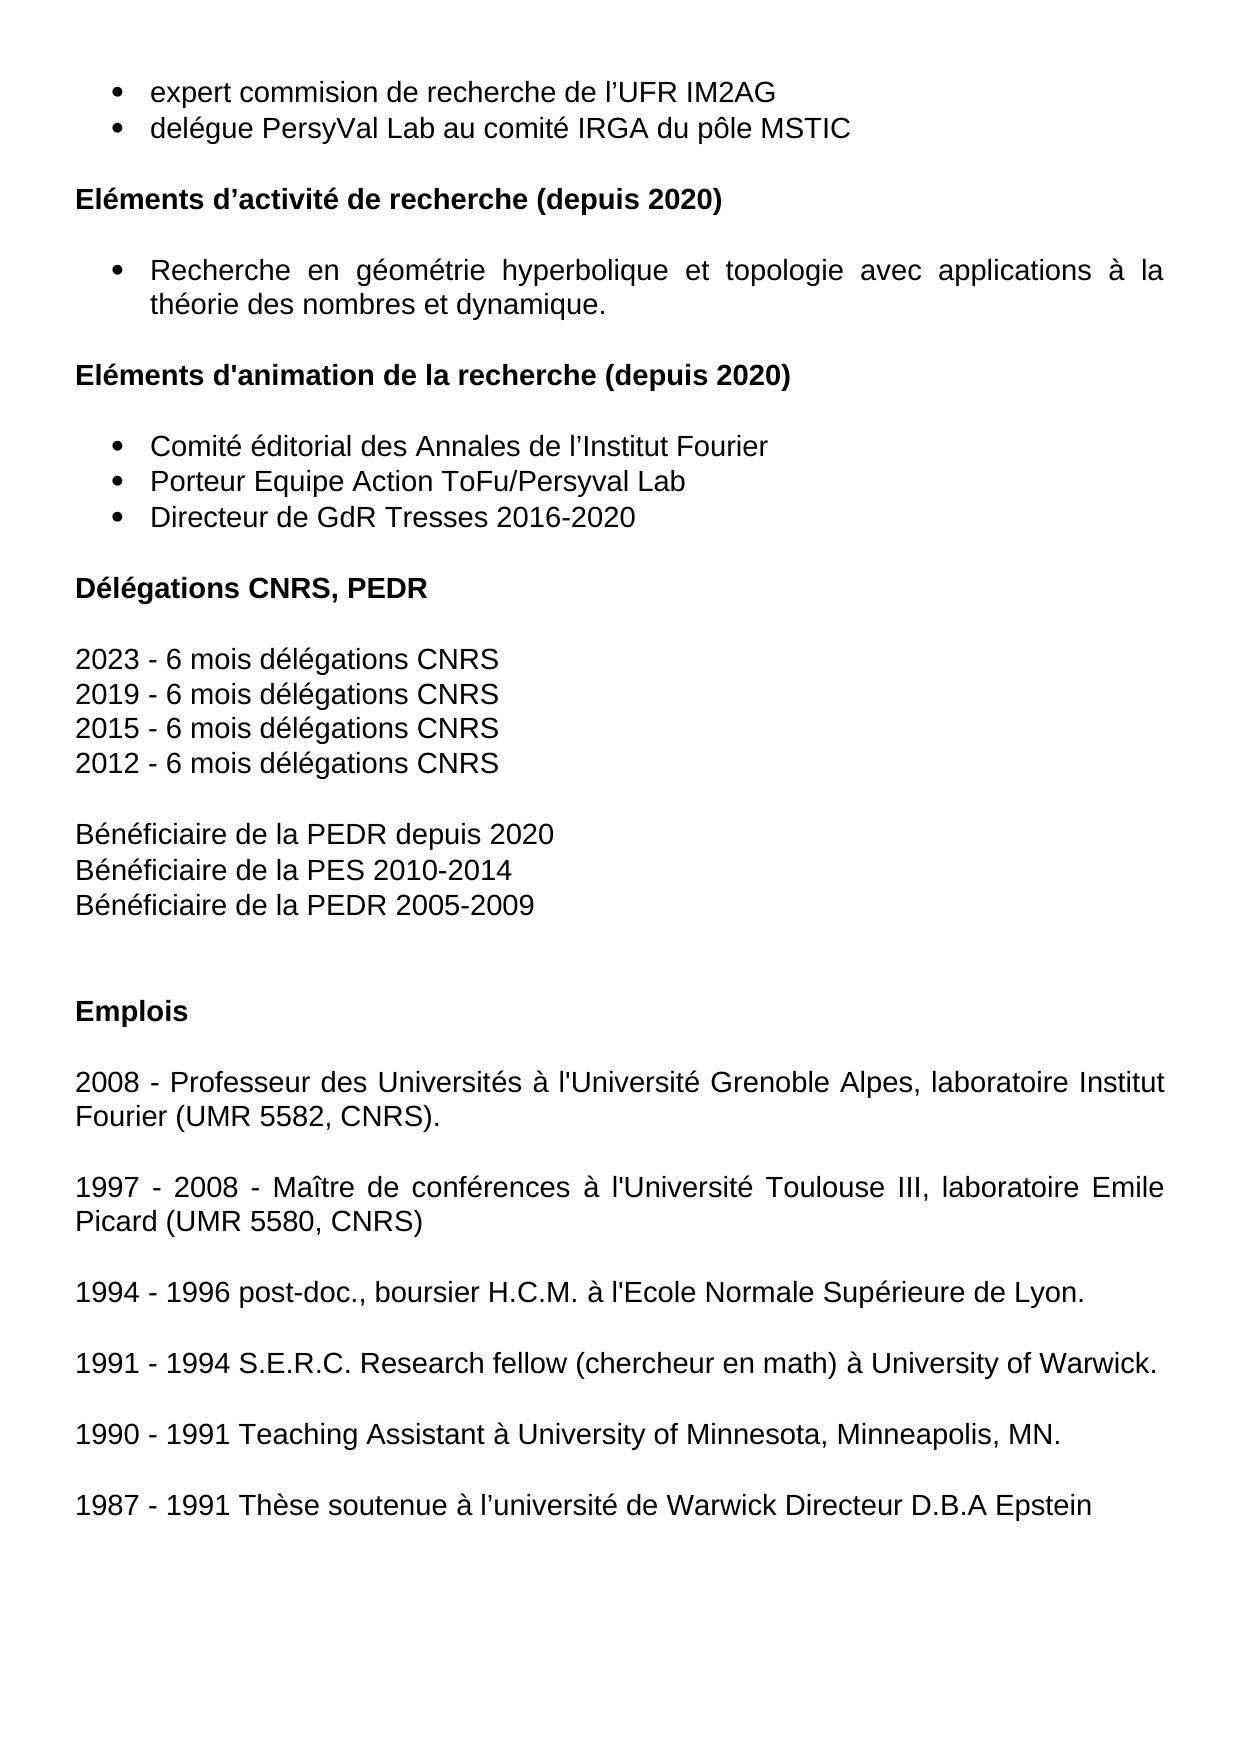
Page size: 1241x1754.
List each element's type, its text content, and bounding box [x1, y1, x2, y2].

list delégue PersyVal Lab au comité IRGA du pôle MSTIC [112, 111, 1165, 144]
text 2019 - 6 mois délégations CNRS 2015 - 6 mois délégations CNRS [75, 677, 1165, 744]
list Recherche en géométrie hyperbolique et topologie avec applications à la théorie des nombres et dynamique. [112, 253, 1165, 320]
text Eléments d'animation de la recherche (depuis 2020) [75, 358, 1165, 391]
text Eléments d’activité de recherche (depuis 2020) [75, 182, 1165, 215]
text Bénéficiaire de la PEDR 2005-2009 [75, 888, 1165, 921]
text 2012 - 6 mois délégations CNRS [75, 746, 1165, 780]
list Comité éditorial des Annales de l’Institut Fourier [112, 429, 1165, 462]
list Porteur Equipe Action ToFu/Persyval Lab [112, 464, 1165, 498]
text 1997 - 2008 - Maître de conférences à l'Université Toulouse III, laboratoire Emile Picard (UMR 5580, CNRS) [75, 1170, 1165, 1237]
text 1991 - 1994 S.E.R.C. Research fellow (chercheur en math) à University of Warwick. [75, 1346, 1165, 1379]
list Directeur de GdR Tresses 2016-2020 [112, 500, 1165, 534]
list expert commision de recherche de l’UFR IM2AG [112, 75, 1165, 109]
text 2023 - 6 mois délégations CNRS [75, 642, 1165, 675]
text Bénéficiaire de la PES 2010-2014 [75, 852, 1165, 886]
text Emplois [75, 994, 1165, 1028]
text Délégations CNRS, PEDR [75, 571, 1165, 604]
text Bénéficiaire de la PEDR depuis 2020 [75, 817, 1165, 851]
text 2008 - Professeur des Universités à l'Université Grenoble Alpes, laboratoire Institut Fourier (UMR 5582, CNRS). [75, 1065, 1165, 1132]
text 1990 - 1991 Teaching Assistant à University of Minnesota, Minneapolis, MN. [75, 1417, 1165, 1450]
text 1987 - 1991 Thèse soutenue à l’université de Warwick Directeur D.B.A Epstein [75, 1488, 1165, 1521]
text 1994 - 1996 post-doc., boursier H.C.M. à l'Ecole Normale Supérieure de Lyon. [75, 1274, 1165, 1308]
